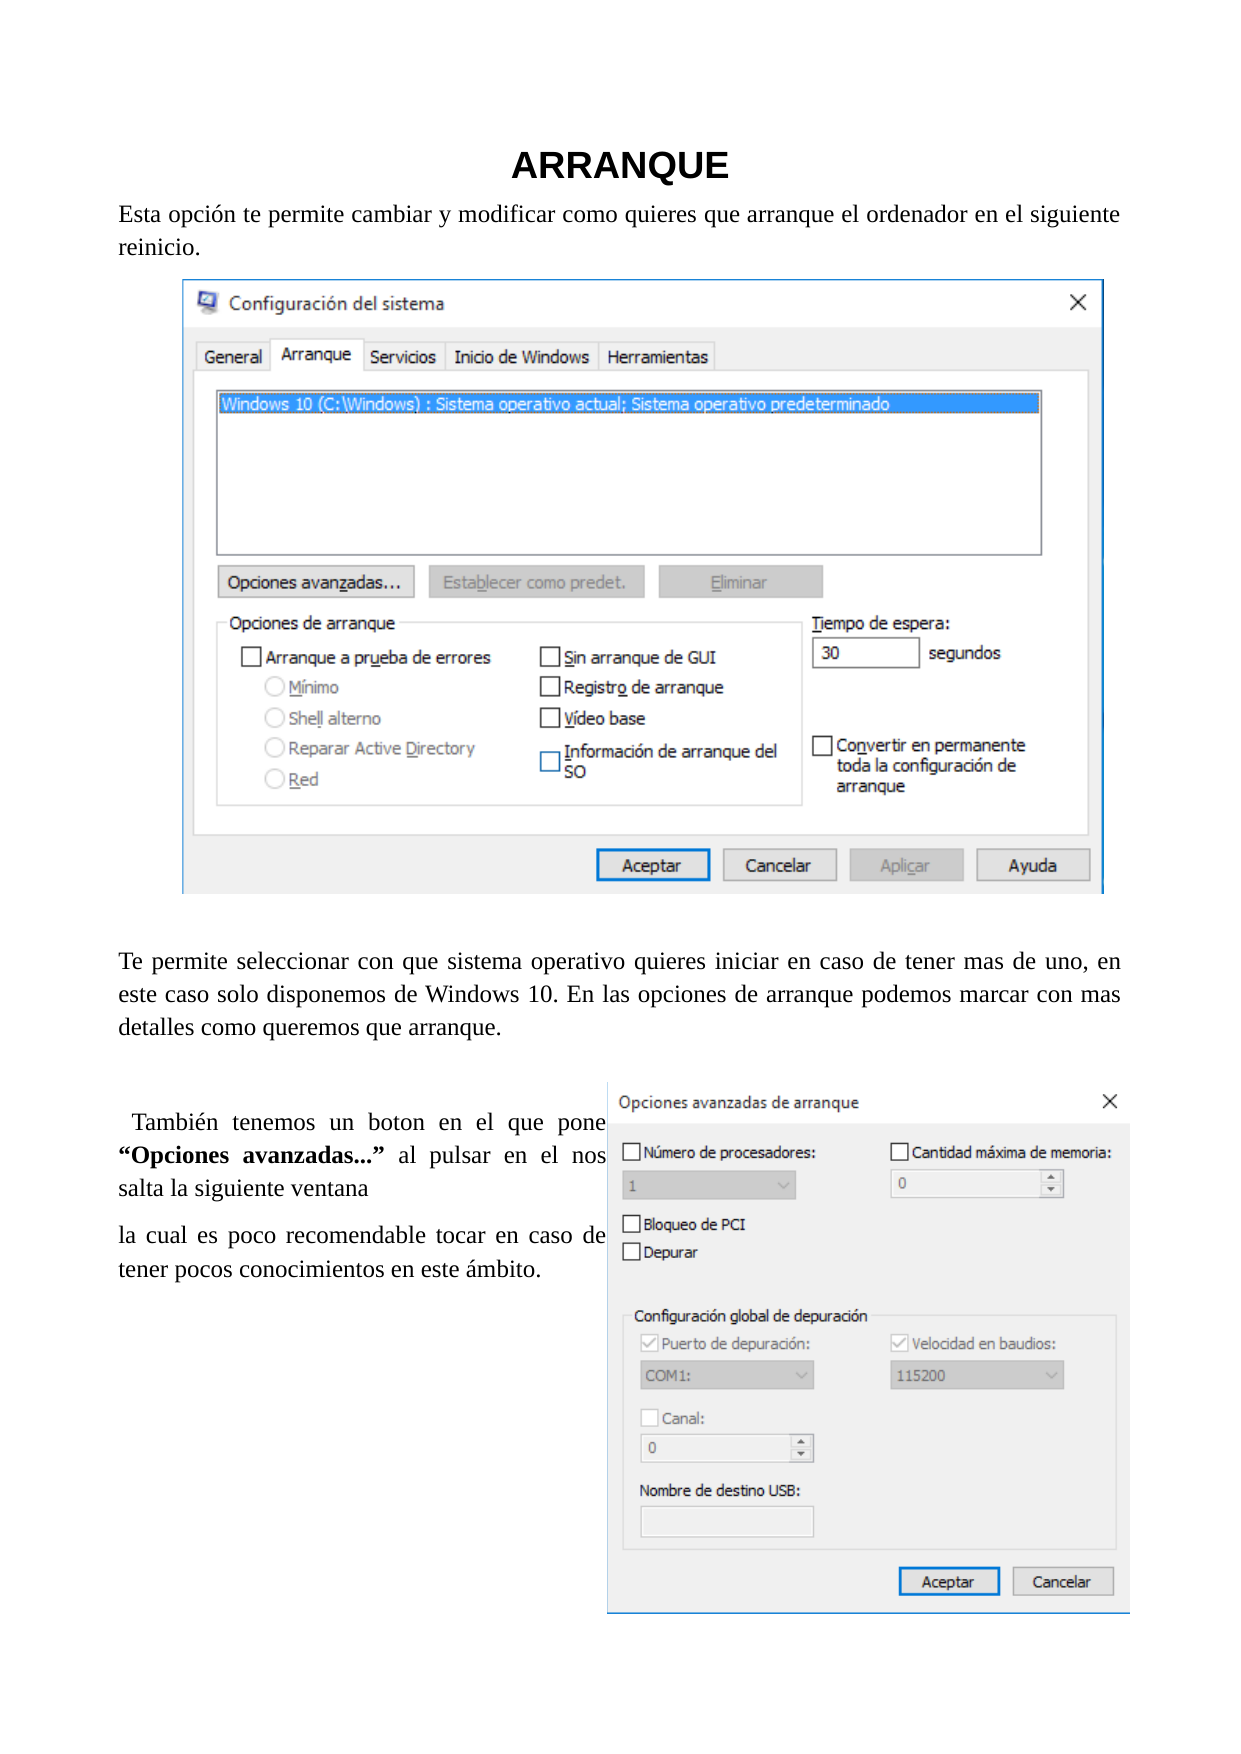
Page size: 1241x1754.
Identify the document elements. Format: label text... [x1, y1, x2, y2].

text Te permite seleccionar con que sistema operativo quieres iniciar en caso de tener mas de uno, en este caso solo disponemos de Windows 10. En las opciones de arranque podemos marcar con mas detalles como queremos que arranque. [118, 946, 1122, 1041]
picture [607, 1082, 1130, 1614]
text la cual es poco recomendable tocar en caso de tener pocos conocimientos en este ámbito. [118, 1221, 607, 1282]
text También tenemos un boton en el que pone “Opciones avanzadas...” al pulsar en el nos salta la siguiente ventana [118, 1107, 607, 1202]
subtitle ARRANQUE [118, 143, 1122, 187]
picture [182, 279, 1104, 894]
text Esta opción te permite cambiar y modificar como quieres que arranque el ordenador en el siguiente reinicio. [118, 199, 1122, 261]
